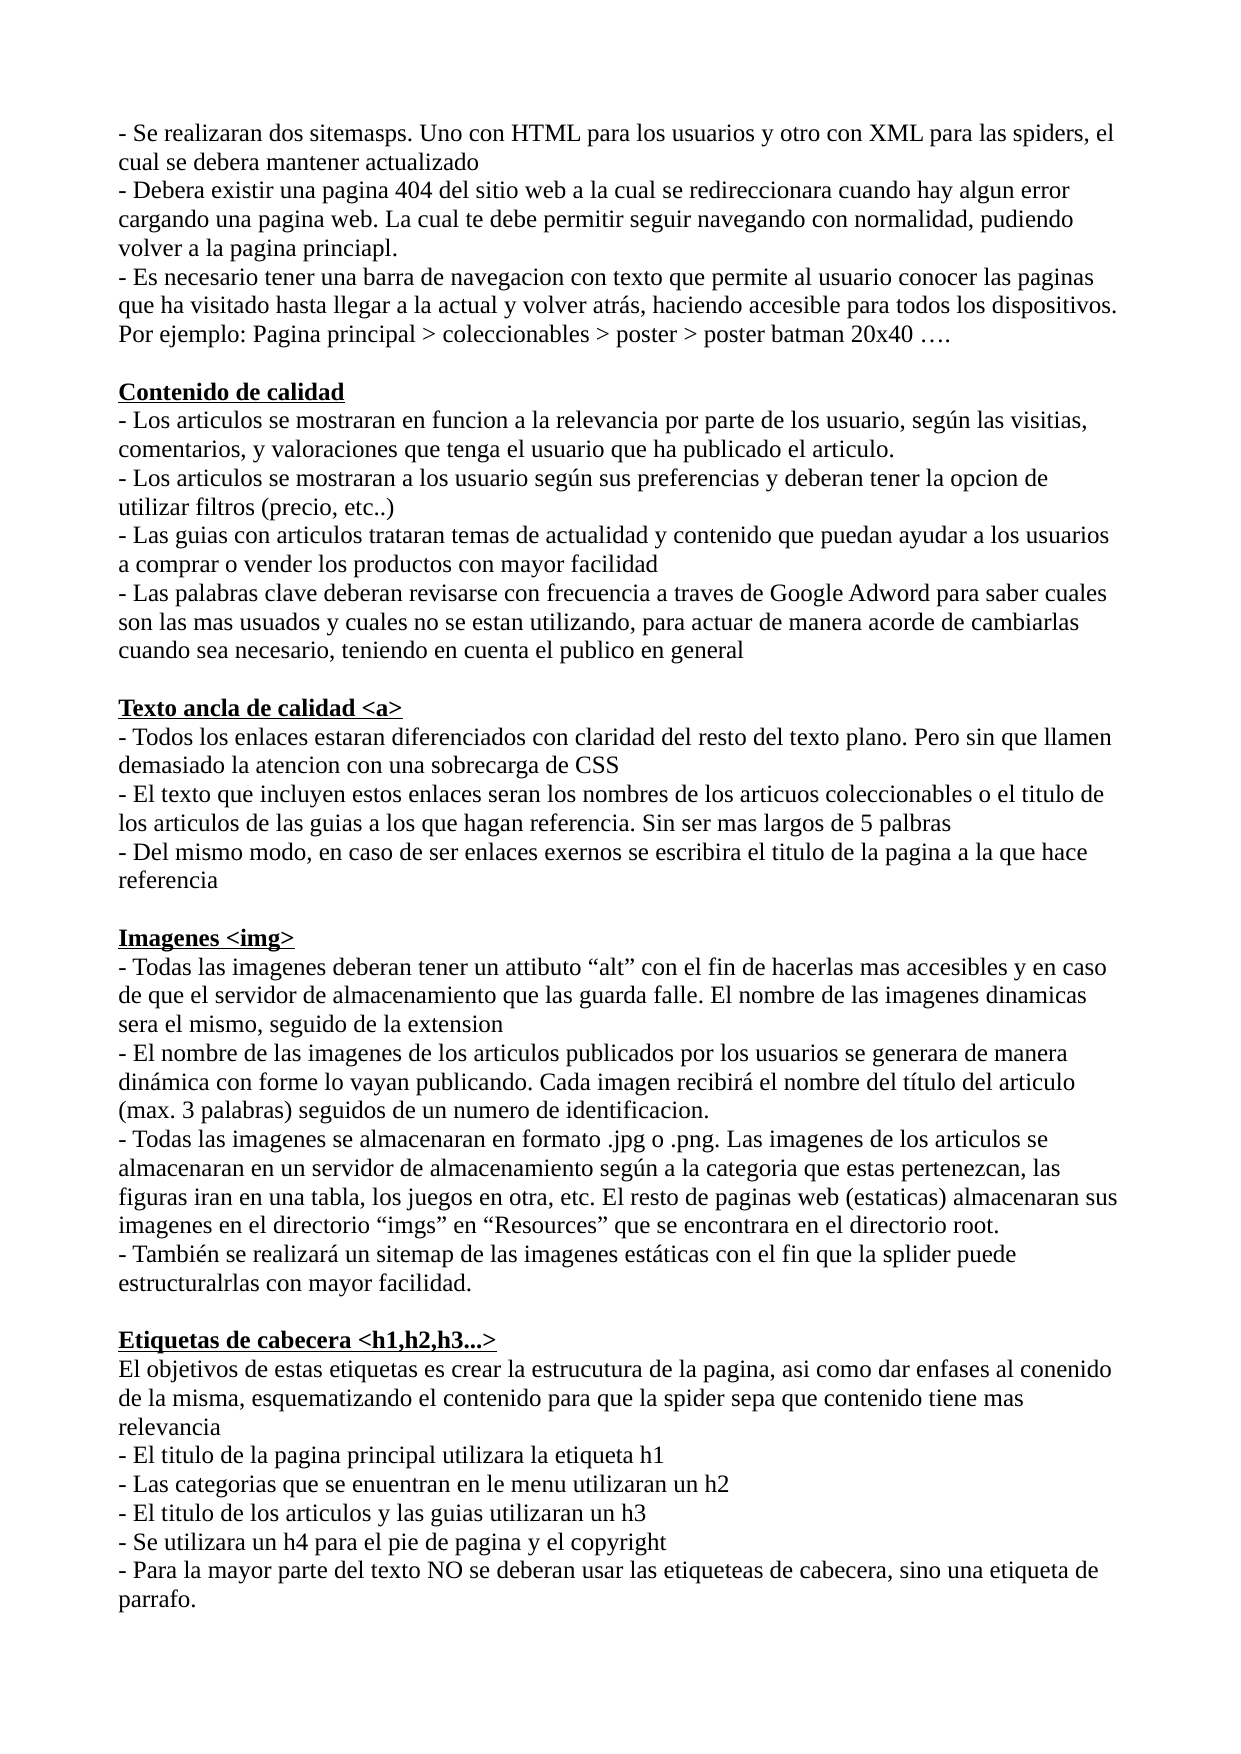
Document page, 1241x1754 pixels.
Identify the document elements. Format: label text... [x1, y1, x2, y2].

text - Es necesario tener una barra de navegacion con texto que permite al usuario conocer las paginas que ha visitado hasta llegar a la actual y volver atrás, haciendo accesible para todos los dispositivos. [118, 262, 1122, 319]
text - Debera existir una pagina 404 del sitio web a la cual se redireccionara cuando hay algun error cargando una pagina web. La cual te debe permitir seguir navegando con normalidad, pudiendo volver a la pagina princiapl. [118, 176, 1122, 262]
text - Se utilizara un h4 para el pie de pagina y el copyright [118, 1527, 1122, 1556]
text - Todas las imagenes deberan tener un attibuto “alt” con el fin de hacerlas mas accesibles y en caso de que el servidor de almacenamiento que las guarda falle. El nombre de las imagenes dinamicas sera el mismo, seguido de la extension [118, 952, 1122, 1038]
text - Todas las imagenes se almacenaran en formato .jpg o .png. Las imagenes de los articulos se almacenaran en un servidor de almacenamiento según a la categoria que estas pertenezcan, las figuras iran en una tabla, los juegos en otra, etc. El resto de paginas web (estaticas) almacenaran sus imagenes en el directorio “imgs” en “Resources” que se encontrara en el directorio root. [118, 1124, 1122, 1239]
text - El titulo de los articulos y las guias utilizaran un h3 [118, 1498, 1122, 1527]
text El objetivos de estas etiquetas es crear la estrucutura de la pagina, asi como dar enfases al conenido de la misma, esquematizando el contenido para que la spider sepa que contenido tiene mas relevancia [118, 1354, 1122, 1441]
text - Todos los enlaces estaran diferenciados con claridad del resto del texto plano. Pero sin que llamen demasiado la atencion con una sobrecarga de CSS [118, 722, 1122, 779]
text Texto ancla de calidad <a> [118, 693, 1122, 722]
text Por ejemplo: Pagina principal > coleccionables > poster > poster batman 20x40 …. [118, 319, 1122, 348]
text - El nombre de las imagenes de los articulos publicados por los usuarios se generara de manera dinámica con forme lo vayan publicando. Cada imagen recibirá el nombre del título del articulo (max. 3 palabras) seguidos de un numero de identificacion. [118, 1038, 1122, 1124]
text Imagenes <img> [118, 923, 1122, 952]
text - Para la mayor parte del texto NO se deberan usar las etiqueteas de cabecera, sino una etiqueta de parrafo. [118, 1556, 1122, 1613]
text - El texto que incluyen estos enlaces seran los nombres de los articuos coleccionables o el titulo de los articulos de las guias a los que hagan referencia. Sin ser mas largos de 5 palbras [118, 779, 1122, 837]
text - Del mismo modo, en caso de ser enlaces exernos se escribira el titulo de la pagina a la que hace referencia [118, 837, 1122, 894]
text - Las guias con articulos trataran temas de actualidad y contenido que puedan ayudar a los usuarios a comprar o vender los productos con mayor facilidad [118, 521, 1122, 578]
text Contenido de calidad [118, 377, 1122, 406]
text - Los articulos se mostraran a los usuario según sus preferencias y deberan tener la opcion de utilizar filtros (precio, etc..) [118, 463, 1122, 521]
text - También se realizará un sitemap de las imagenes estáticas con el fin que la splider puede estructuralrlas con mayor facilidad. [118, 1239, 1122, 1297]
text - Se realizaran dos sitemasps. Uno con HTML para los usuarios y otro con XML para las spiders, el cual se debera mantener actualizado [118, 118, 1122, 176]
text - El titulo de la pagina principal utilizara la etiqueta h1 [118, 1441, 1122, 1469]
text Etiquetas de cabecera <h1,h2,h3...> [118, 1326, 1122, 1354]
text - Los articulos se mostraran en funcion a la relevancia por parte de los usuario, según las visitias, comentarios, y valoraciones que tenga el usuario que ha publicado el articulo. [118, 406, 1122, 463]
text - Las categorias que se enuentran en le menu utilizaran un h2 [118, 1469, 1122, 1498]
text - Las palabras clave deberan revisarse con frecuencia a traves de Google Adword para saber cuales son las mas usuados y cuales no se estan utilizando, para actuar de manera acorde de cambiarlas cuando sea necesario, teniendo en cuenta el publico en general [118, 578, 1122, 664]
